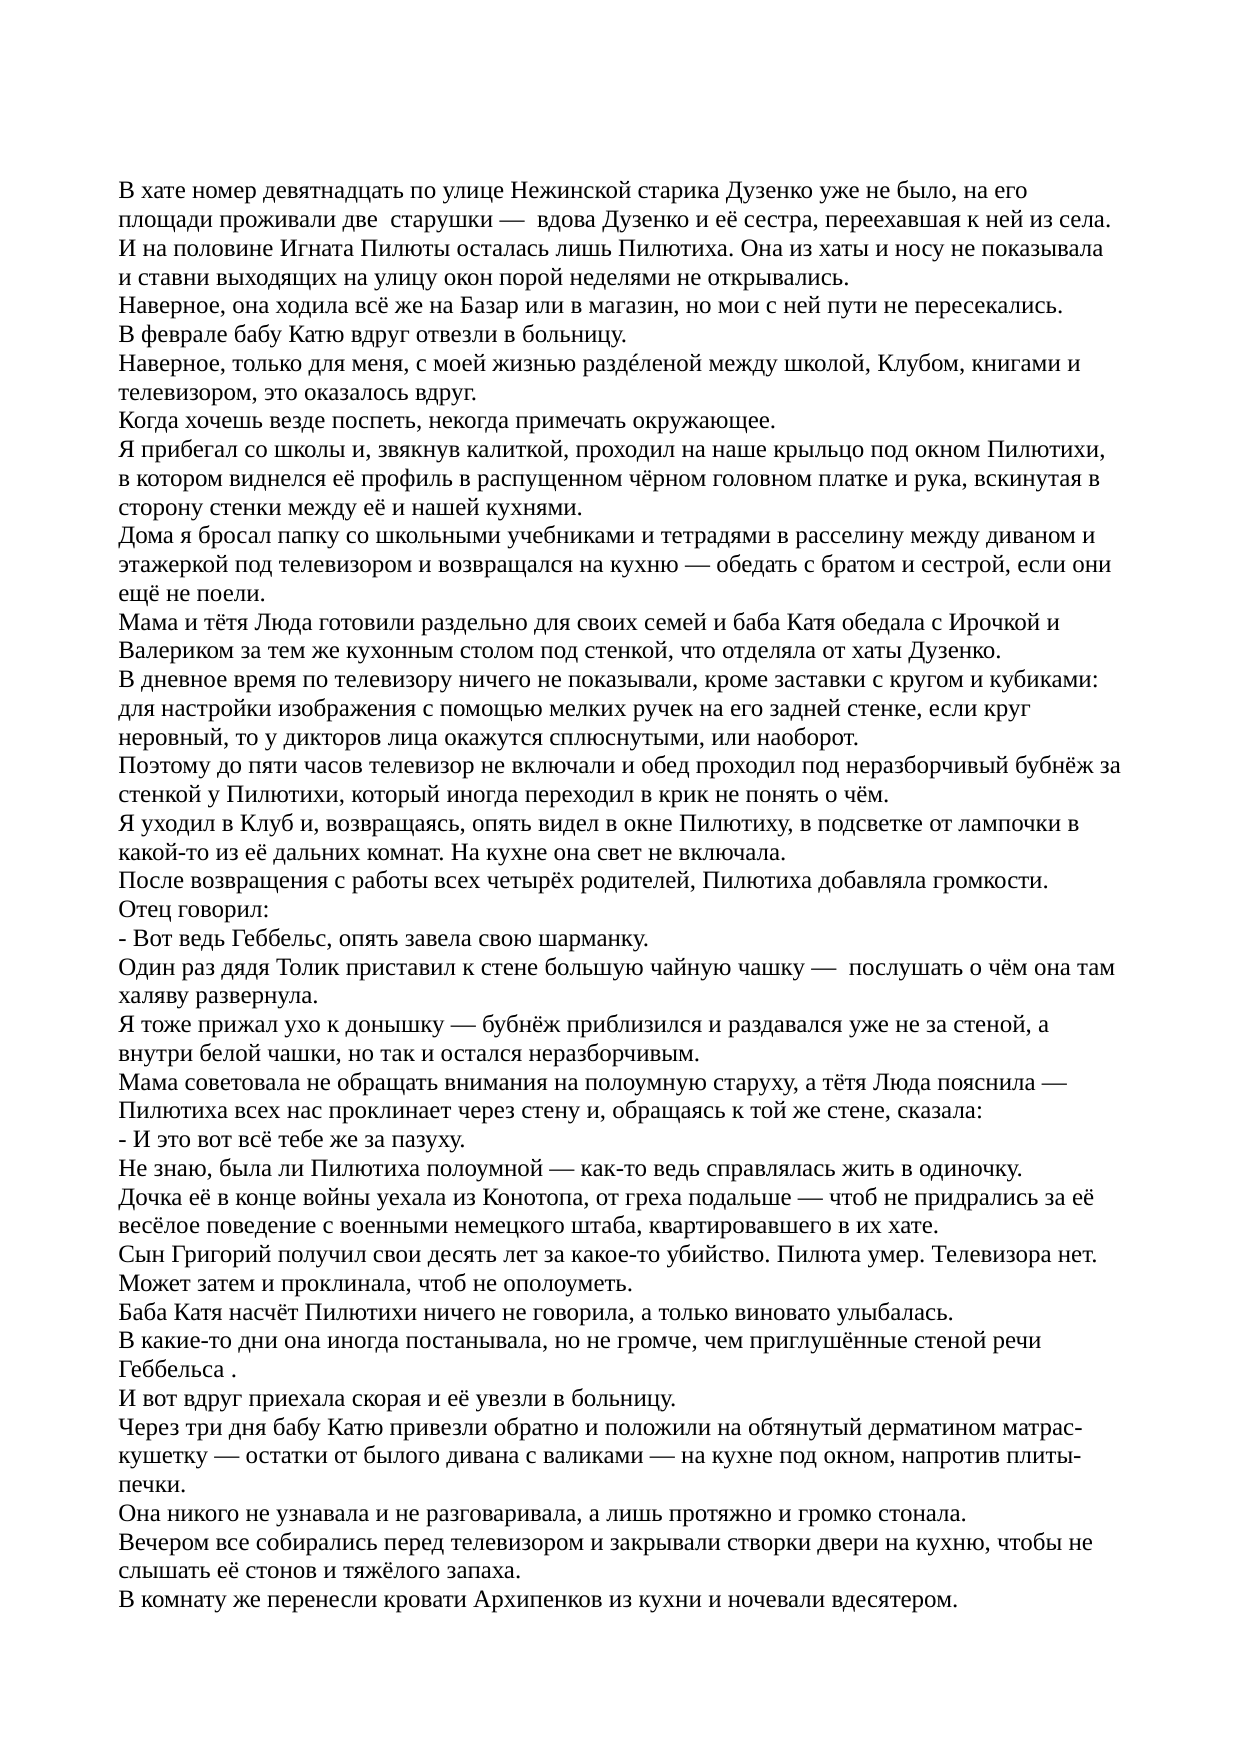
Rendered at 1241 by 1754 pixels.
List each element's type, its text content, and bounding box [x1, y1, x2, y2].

text Вечером все собирались перед телевизором и закрывали створки двери на кухню, чтобы не слышать её стонов и тяжёлого запаха. [118, 1527, 1122, 1584]
text Я тоже прижал ухо к донышку — бубнёж приблизился и раздавался уже не за стеной, а внутри белой чашки, но так и остался неразборчивым. [118, 1009, 1122, 1067]
text Когда хочешь везде поспеть, некогда примечать окружающее. [118, 406, 1122, 434]
text Я уходил в Клуб и, возвращаясь, опять видел в окне Пилютиху, в подсветке от лампочки в какой-то из её дальних комнат. На кухне она свет не включала. [118, 808, 1122, 866]
text И вот вдруг приехала скорая и её увезли в больницу. [118, 1383, 1122, 1412]
text Я прибегал со школы и, звякнув калиткой, проходил на наше крыльцо под окном Пилютихи, в котором виднелся её профиль в распущенном чёрном головном платке и рука, вскинутая в сторону стенки между её и нашей кухнями. [118, 434, 1122, 521]
text Дочка её в конце войны уехала из Конотопа, от греха подальше — чтоб не придрались за её весёлое поведение с военными немецкого штаба, квартировавшего в их хате. [118, 1182, 1122, 1239]
text В комнату же перенесли кровати Архипенков из кухни и ночевали вдесятером. [118, 1584, 1122, 1613]
text Мама и тётя Люда готовили раздельно для своих семей и баба Катя обедала с Ирочкой и Валериком за тем же кухонным столом под стенкой, что отделяла от хаты Дузенко. [118, 607, 1122, 664]
text В дневное время по телевизору ничего не показывали, кроме заставки с кругом и кубиками: для настройки изображения с помощью мелких ручек на его задней стенке, если круг неровный, то у дикторов лица окажутся сплюснутыми, или наоборот. [118, 664, 1122, 751]
text Через три дня бабу Катю привезли обратно и положили на обтянутый дерматином матрас-кушетку — остатки от былого дивана с валиками — на кухне под окном, напротив плиты-печки. [118, 1412, 1122, 1498]
text Наверное, только для меня, с моей жизнью раздéленой между школой, Клубом, книгами и телевизором, это оказалось вдруг. [118, 348, 1122, 406]
text В феврале бабу Катю вдруг отвезли в больницу. [118, 319, 1122, 348]
text Баба Катя насчёт Пилютихи ничего не говорила, а только виновато улыбалась. [118, 1297, 1122, 1326]
text Поэтому до пяти часов телевизор не включали и обед проходил под неразборчивый бубнёж за стенкой у Пилютихи, который иногда переходил в крик не понять о чём. [118, 751, 1122, 808]
text И на половине Игната Пилюты осталась лишь Пилютиха. Она из хаты и носу не показывала и ставни выходящих на улицу окон порой неделями не открывались. [118, 233, 1122, 291]
text Мама советовала не обращать внимания на полоумную старуху, а тётя Люда пояснила — Пилютиха всех нас проклинает через стену и, обращаясь к той же стене, сказала: [118, 1067, 1122, 1124]
text - Вот ведь Геббельс, опять завела свою шарманку. [118, 923, 1122, 952]
text Не знаю, была ли Пилютиха полоумной — как-то ведь справлялась жить в одиночку. [118, 1153, 1122, 1182]
text Один раз дядя Толик приставил к стене большую чайную чашку — послушать о чём она там халяву развернула. [118, 952, 1122, 1009]
text Она никого не узнавала и не разговаривала, а лишь протяжно и громко стонала. [118, 1498, 1122, 1527]
text После возвращения с работы всех четырёх родителей, Пилютиха добавляла громкости. [118, 866, 1122, 894]
text Может затем и проклинала, чтоб не ополоуметь. [118, 1268, 1122, 1297]
text Сын Григорий получил свои десять лет за какое-то убийство. Пилюта умер. Телевизора нет. [118, 1239, 1122, 1268]
text Дома я бросал папку со школьными учебниками и тетрадями в расселину между диваном и этажеркой под телевизором и возвращался на кухню — обедать с братом и сестрой, если они ещё не поели. [118, 521, 1122, 607]
text В хате номер девятнадцать по улице Нежинской старика Дузенко уже не было, на его площади проживали две старушки — вдова Дузенко и её сестра, переехавшая к ней из села. [118, 176, 1122, 233]
text В какие-то дни она иногда постанывала, но не громче, чем приглушённые стеной речи Геббельса . [118, 1326, 1122, 1383]
text Наверное, она ходила всё же на Базар или в магазин, но мои с ней пути не пересекались. [118, 291, 1122, 319]
text Отец говорил: [118, 894, 1122, 923]
text - И это вот всё тебе же за пазуху. [118, 1124, 1122, 1153]
